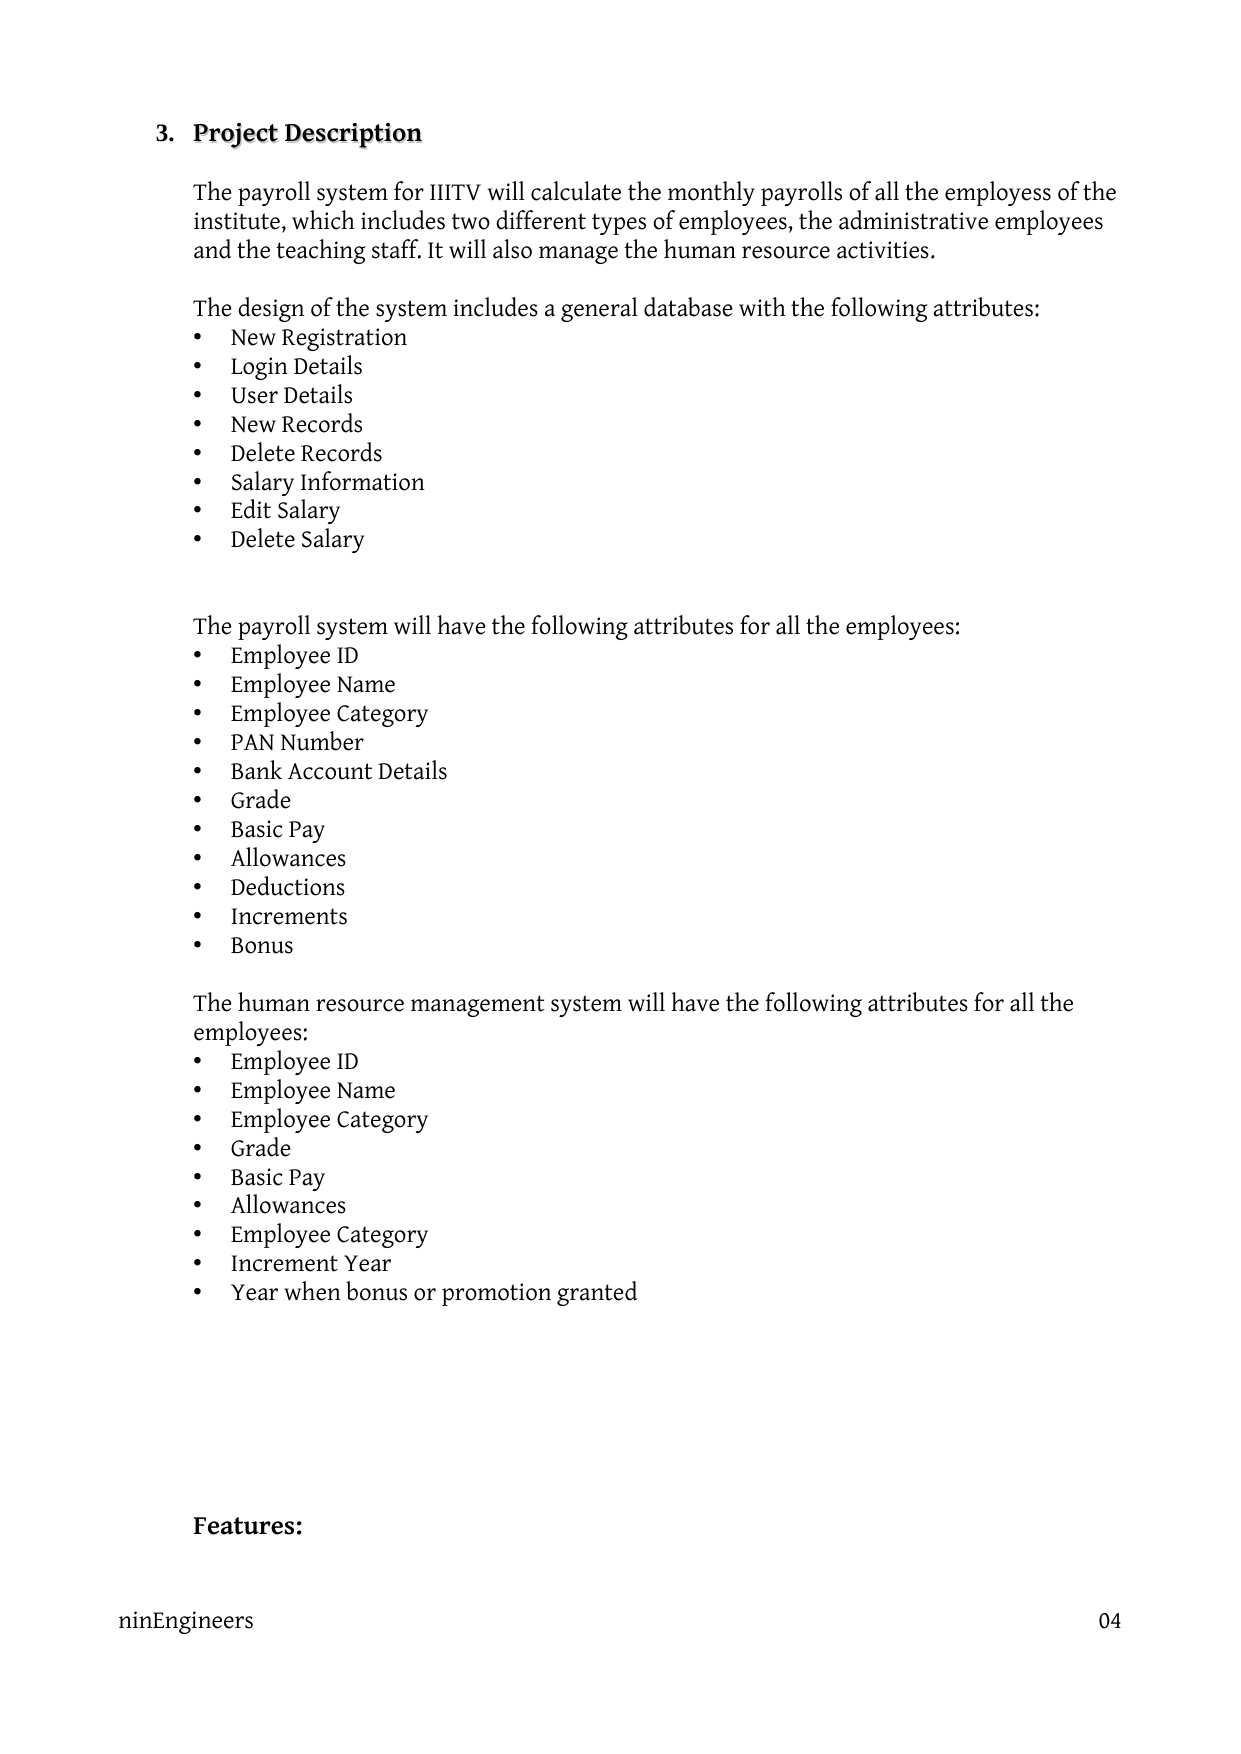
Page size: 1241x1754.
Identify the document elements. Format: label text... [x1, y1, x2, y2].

list Bank Account Details [193, 758, 1122, 787]
list PAN Number [193, 729, 1122, 758]
list Features: [156, 1366, 1122, 1542]
list Grade [193, 787, 1122, 816]
list Increments [193, 902, 1122, 931]
list Employee Name [193, 671, 1122, 700]
list Grade [193, 1134, 1122, 1163]
list Login Details [193, 352, 1122, 381]
list New Records [193, 410, 1122, 439]
list User Details [193, 381, 1122, 410]
list Year when bonus or promotion granted [193, 1279, 1122, 1308]
list Bonus [193, 931, 1122, 989]
list Employee ID [193, 1047, 1122, 1076]
list Employee Category [193, 1105, 1122, 1134]
list Delete Salary [193, 526, 1122, 613]
list Salary Information [193, 468, 1122, 497]
list Delete Records [193, 439, 1122, 468]
list Employee Name [193, 1076, 1122, 1105]
list Employee ID [193, 642, 1122, 671]
list The payroll system will have the following attributes for all the employees: [156, 613, 1122, 642]
list Employee Category [193, 1221, 1122, 1250]
list Allowances [193, 1192, 1122, 1221]
list Increment Year [193, 1250, 1122, 1279]
list Edit Salary [193, 497, 1122, 526]
list Deductions [193, 873, 1122, 902]
list Basic Pay [193, 816, 1122, 844]
list Employee Category [193, 700, 1122, 729]
list Basic Pay [193, 1163, 1122, 1192]
list The human resource management system will have the following attributes for all the employees: [156, 989, 1122, 1047]
list Project Description The payroll system for IIITV will calculate the monthly payrolls of all the employess of the institute, which includes two different types of employees, the administrative employees and the teaching staff. It will also manage the human resource activities. The design of the system includes a general database with the following attributes: [156, 118, 1122, 323]
list Allowances [193, 844, 1122, 873]
list New Registration [193, 323, 1122, 352]
